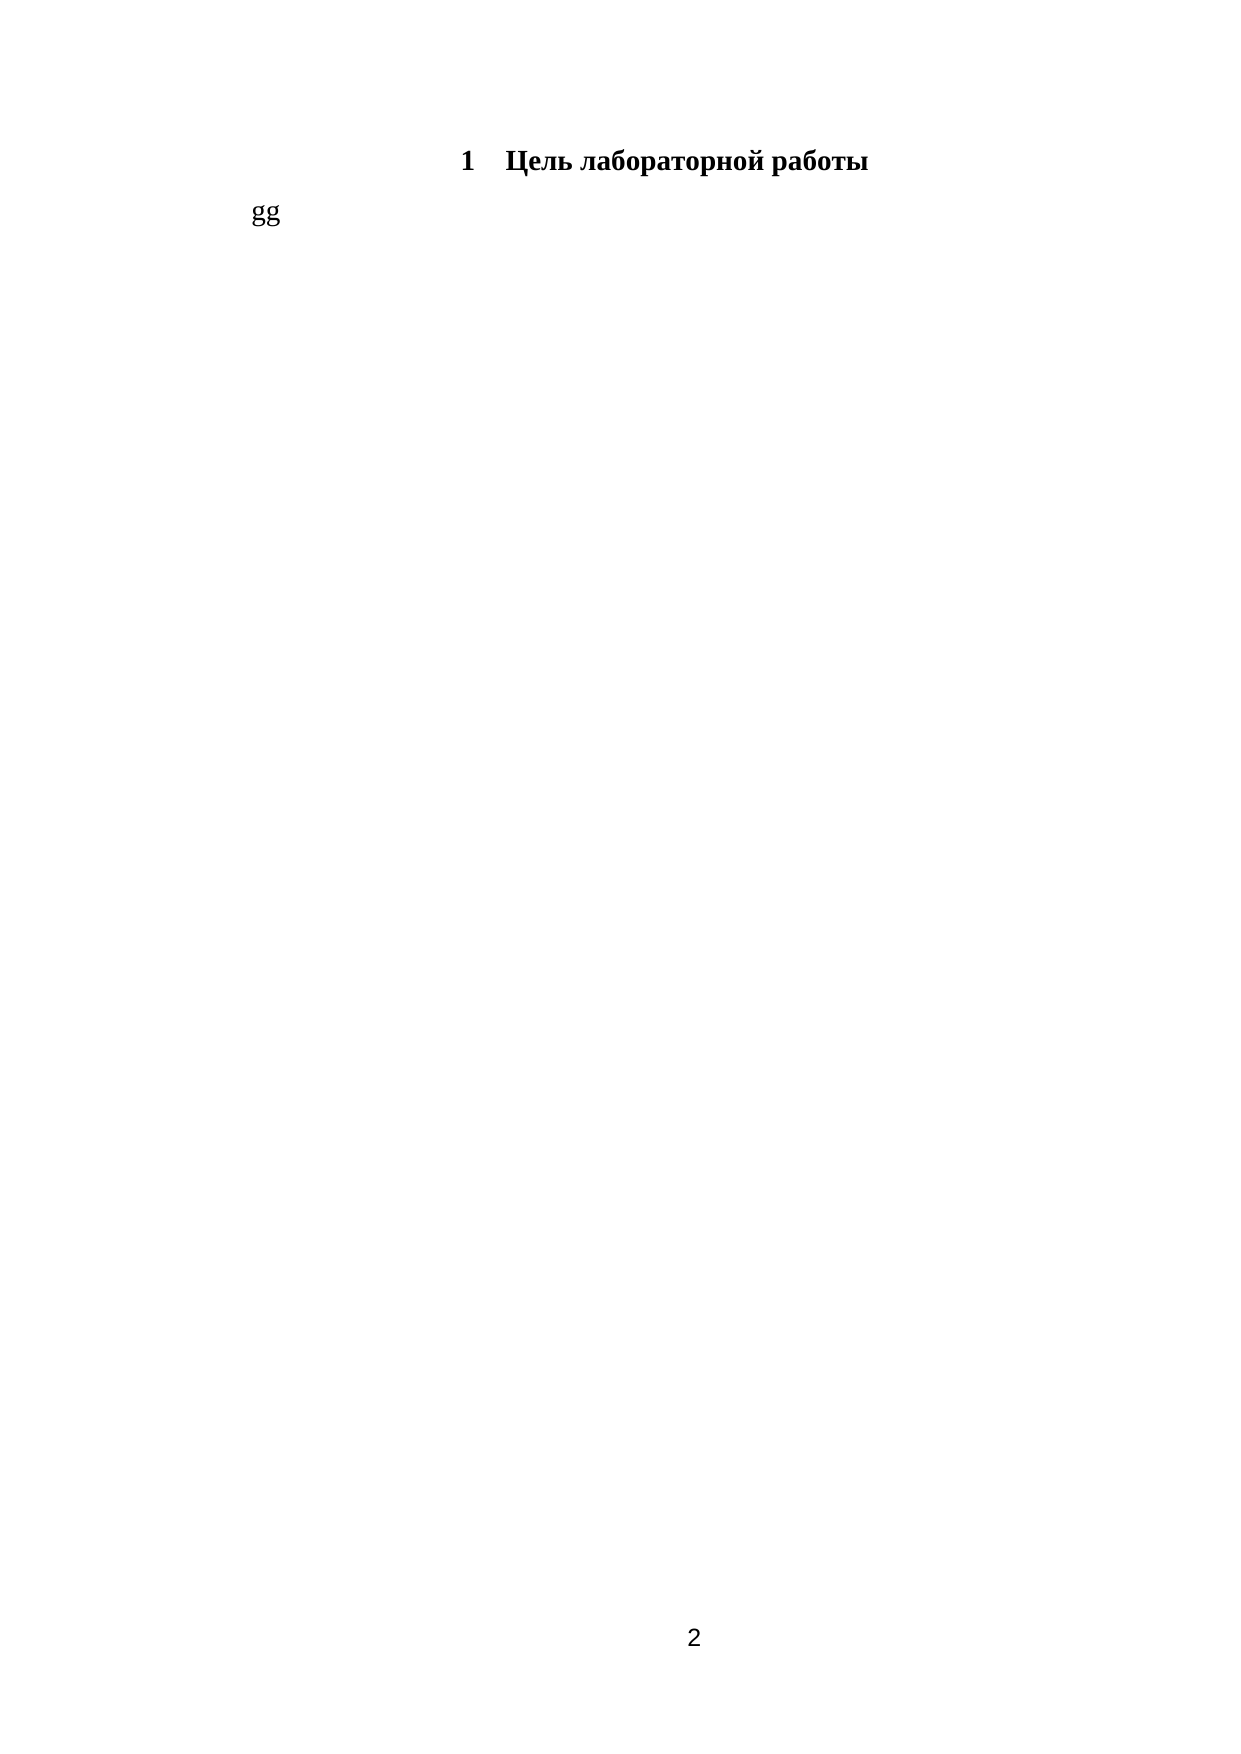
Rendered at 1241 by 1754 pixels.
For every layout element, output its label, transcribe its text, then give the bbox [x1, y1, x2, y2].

subtitle Цель лабораторной работы [177, 143, 1152, 177]
text gg [177, 193, 1152, 227]
